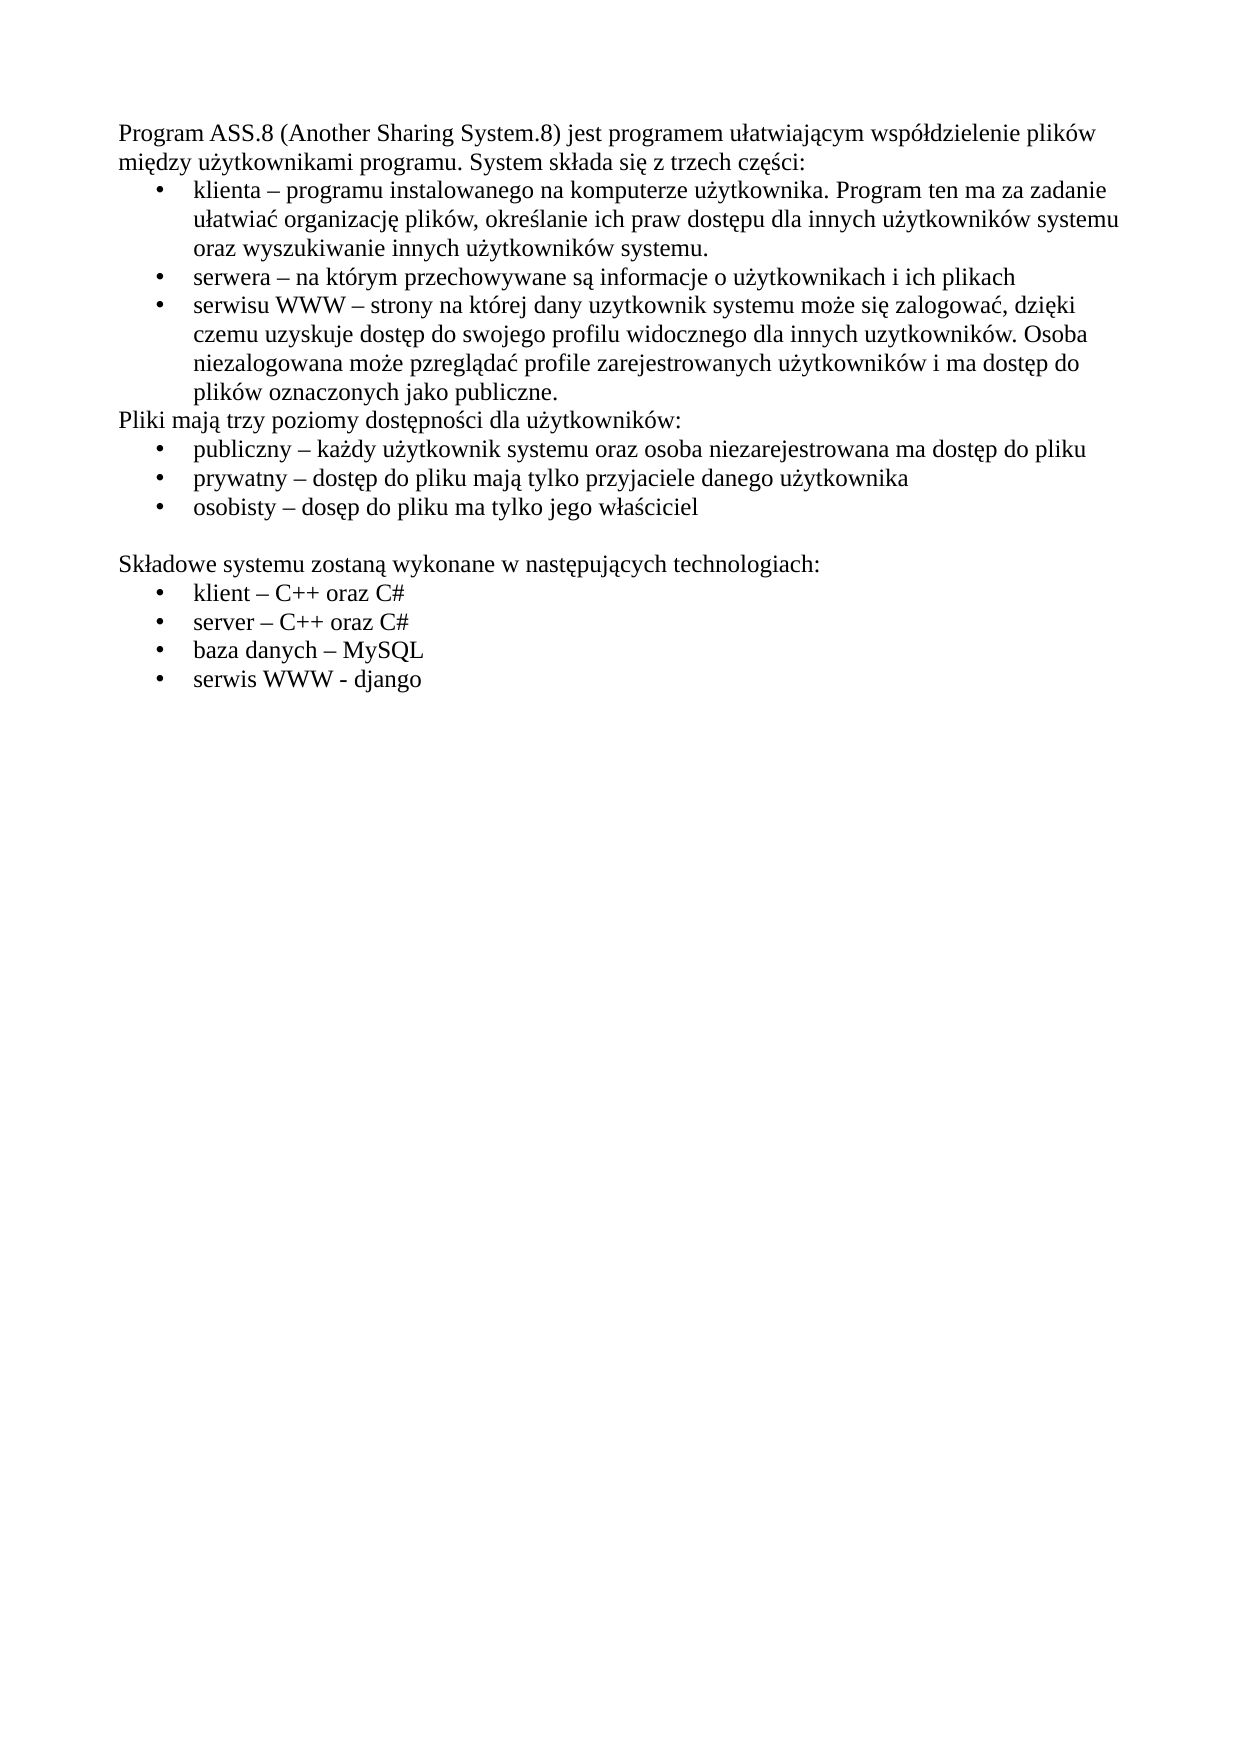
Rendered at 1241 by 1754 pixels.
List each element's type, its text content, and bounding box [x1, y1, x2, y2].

text Składowe systemu zostaną wykonane w następujących technologiach: [118, 549, 1122, 578]
list klient – C++ oraz C# [156, 578, 1122, 607]
list baza danych – MySQL [156, 636, 1122, 664]
list publiczny – każdy użytkownik systemu oraz osoba niezarejestrowana ma dostęp do pliku [156, 434, 1122, 463]
list serwis WWW - django [156, 664, 1122, 693]
list klienta – programu instalowanego na komputerze użytkownika. Program ten ma za zadanie ułatwiać organizację plików, określanie ich praw dostępu dla innych użytkowników systemu oraz wyszukiwanie innych użytkowników systemu. [156, 176, 1122, 262]
text Pliki mają trzy poziomy dostępności dla użytkowników: [118, 406, 1122, 434]
list prywatny – dostęp do pliku mają tylko przyjaciele danego użytkownika [156, 463, 1122, 492]
text Program ASS.8 (Another Sharing System.8) jest programem ułatwiającym współdzielenie plików między użytkownikami programu. System składa się z trzech części: [118, 118, 1122, 176]
list serwera – na którym przechowywane są informacje o użytkownikach i ich plikach [156, 262, 1122, 291]
list serwisu WWW – strony na której dany uzytkownik systemu może się zalogować, dzięki czemu uzyskuje dostęp do swojego profilu widocznego dla innych uzytkowników. Osoba niezalogowana może pzreglądać profile zarejestrowanych użytkowników i ma dostęp do plików oznaczonych jako publiczne. [156, 291, 1122, 406]
list osobisty – dosęp do pliku ma tylko jego właściciel [156, 492, 1122, 521]
list server – C++ oraz C# [156, 607, 1122, 636]
